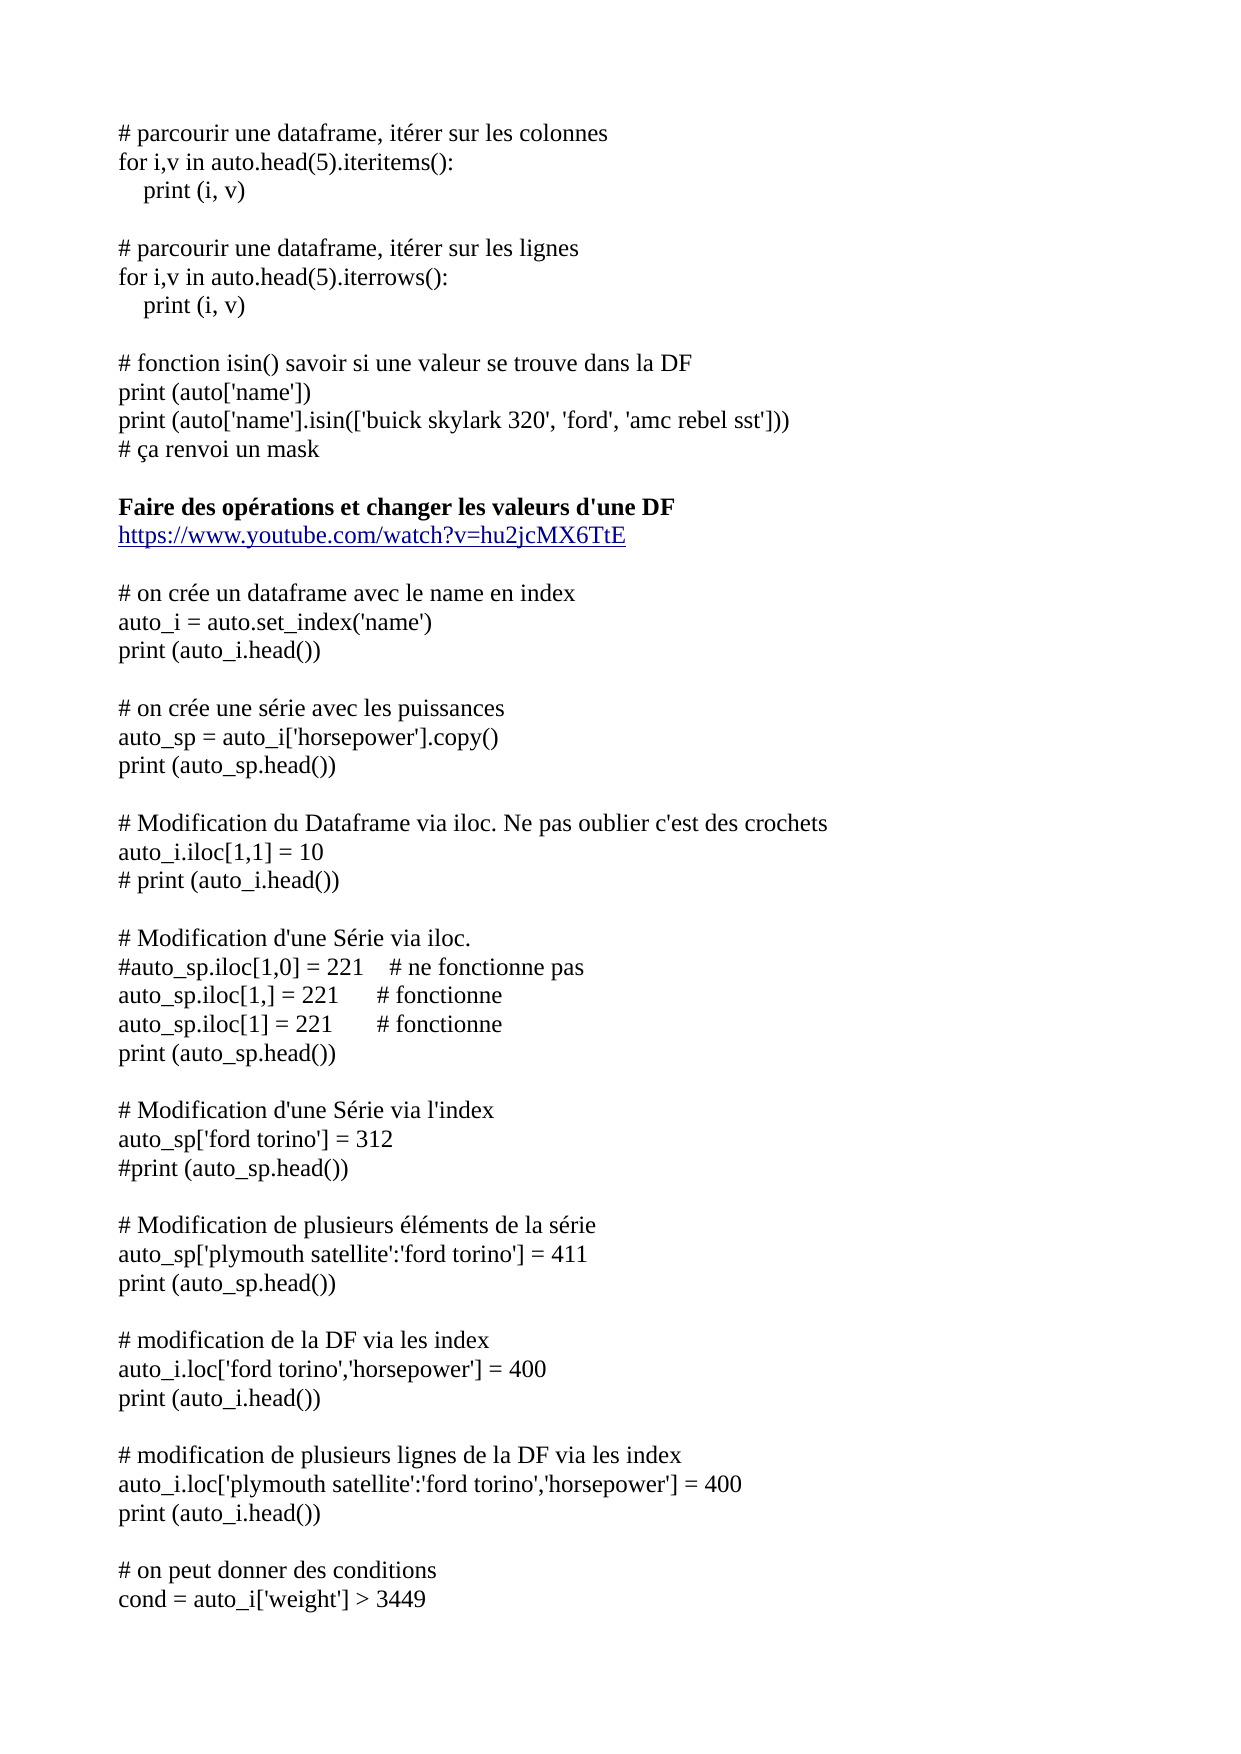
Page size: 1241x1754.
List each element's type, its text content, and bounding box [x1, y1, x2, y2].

text # Modification du Dataframe via iloc. Ne pas oublier c'est des crochets [118, 808, 1122, 837]
text # on crée une série avec les puissances [118, 693, 1122, 722]
text print (auto['name'].isin(['buick skylark 320', 'ford', 'amc rebel sst'])) [118, 406, 1122, 434]
text print (auto_i.head()) [118, 1383, 1122, 1412]
text auto_i = auto.set_index('name') [118, 607, 1122, 636]
text print (i, v) [118, 176, 1122, 204]
text for i,v in auto.head(5).iteritems(): [118, 147, 1122, 176]
text https://www.youtube.com/watch?v=hu2jcMX6TtE [118, 521, 1122, 549]
text Faire des opérations et changer les valeurs d'une DF [118, 492, 1122, 521]
text cond = auto_i['weight'] > 3449 [118, 1584, 1122, 1613]
text # Modification d'une Série via l'index [118, 1096, 1122, 1124]
text #print (auto_sp.head()) [118, 1153, 1122, 1182]
text # fonction isin() savoir si une valeur se trouve dans la DF [118, 348, 1122, 377]
text print (auto_i.head()) [118, 1498, 1122, 1527]
text auto_i.iloc[1,1] = 10 [118, 837, 1122, 866]
text for i,v in auto.head(5).iterrows(): [118, 262, 1122, 291]
text auto_sp.iloc[1] = 221 # fonctionne [118, 1009, 1122, 1038]
text # Modification de plusieurs éléments de la série [118, 1211, 1122, 1239]
text # parcourir une dataframe, itérer sur les lignes [118, 233, 1122, 262]
text #auto_sp.iloc[1,0] = 221 # ne fonctionne pas [118, 952, 1122, 981]
text # parcourir une dataframe, itérer sur les colonnes [118, 118, 1122, 147]
text auto_sp.iloc[1,] = 221 # fonctionne [118, 981, 1122, 1009]
text auto_sp['plymouth satellite':'ford torino'] = 411 [118, 1239, 1122, 1268]
text print (auto_i.head()) [118, 636, 1122, 664]
text auto_i.loc['ford torino','horsepower'] = 400 [118, 1354, 1122, 1383]
text print (i, v) [118, 291, 1122, 319]
text print (auto_sp.head()) [118, 1268, 1122, 1297]
text # ça renvoi un mask [118, 434, 1122, 463]
text print (auto_sp.head()) [118, 1038, 1122, 1067]
text # Modification d'une Série via iloc. [118, 923, 1122, 952]
text # on peut donner des conditions [118, 1556, 1122, 1584]
text auto_sp['ford torino'] = 312 [118, 1124, 1122, 1153]
text # modification de plusieurs lignes de la DF via les index [118, 1441, 1122, 1469]
text print (auto['name']) [118, 377, 1122, 406]
text auto_i.loc['plymouth satellite':'ford torino','horsepower'] = 400 [118, 1469, 1122, 1498]
text # on crée un dataframe avec le name en index [118, 578, 1122, 607]
text print (auto_sp.head()) [118, 751, 1122, 779]
text auto_sp = auto_i['horsepower'].copy() [118, 722, 1122, 751]
text # print (auto_i.head()) [118, 866, 1122, 894]
text # modification de la DF via les index [118, 1326, 1122, 1354]
